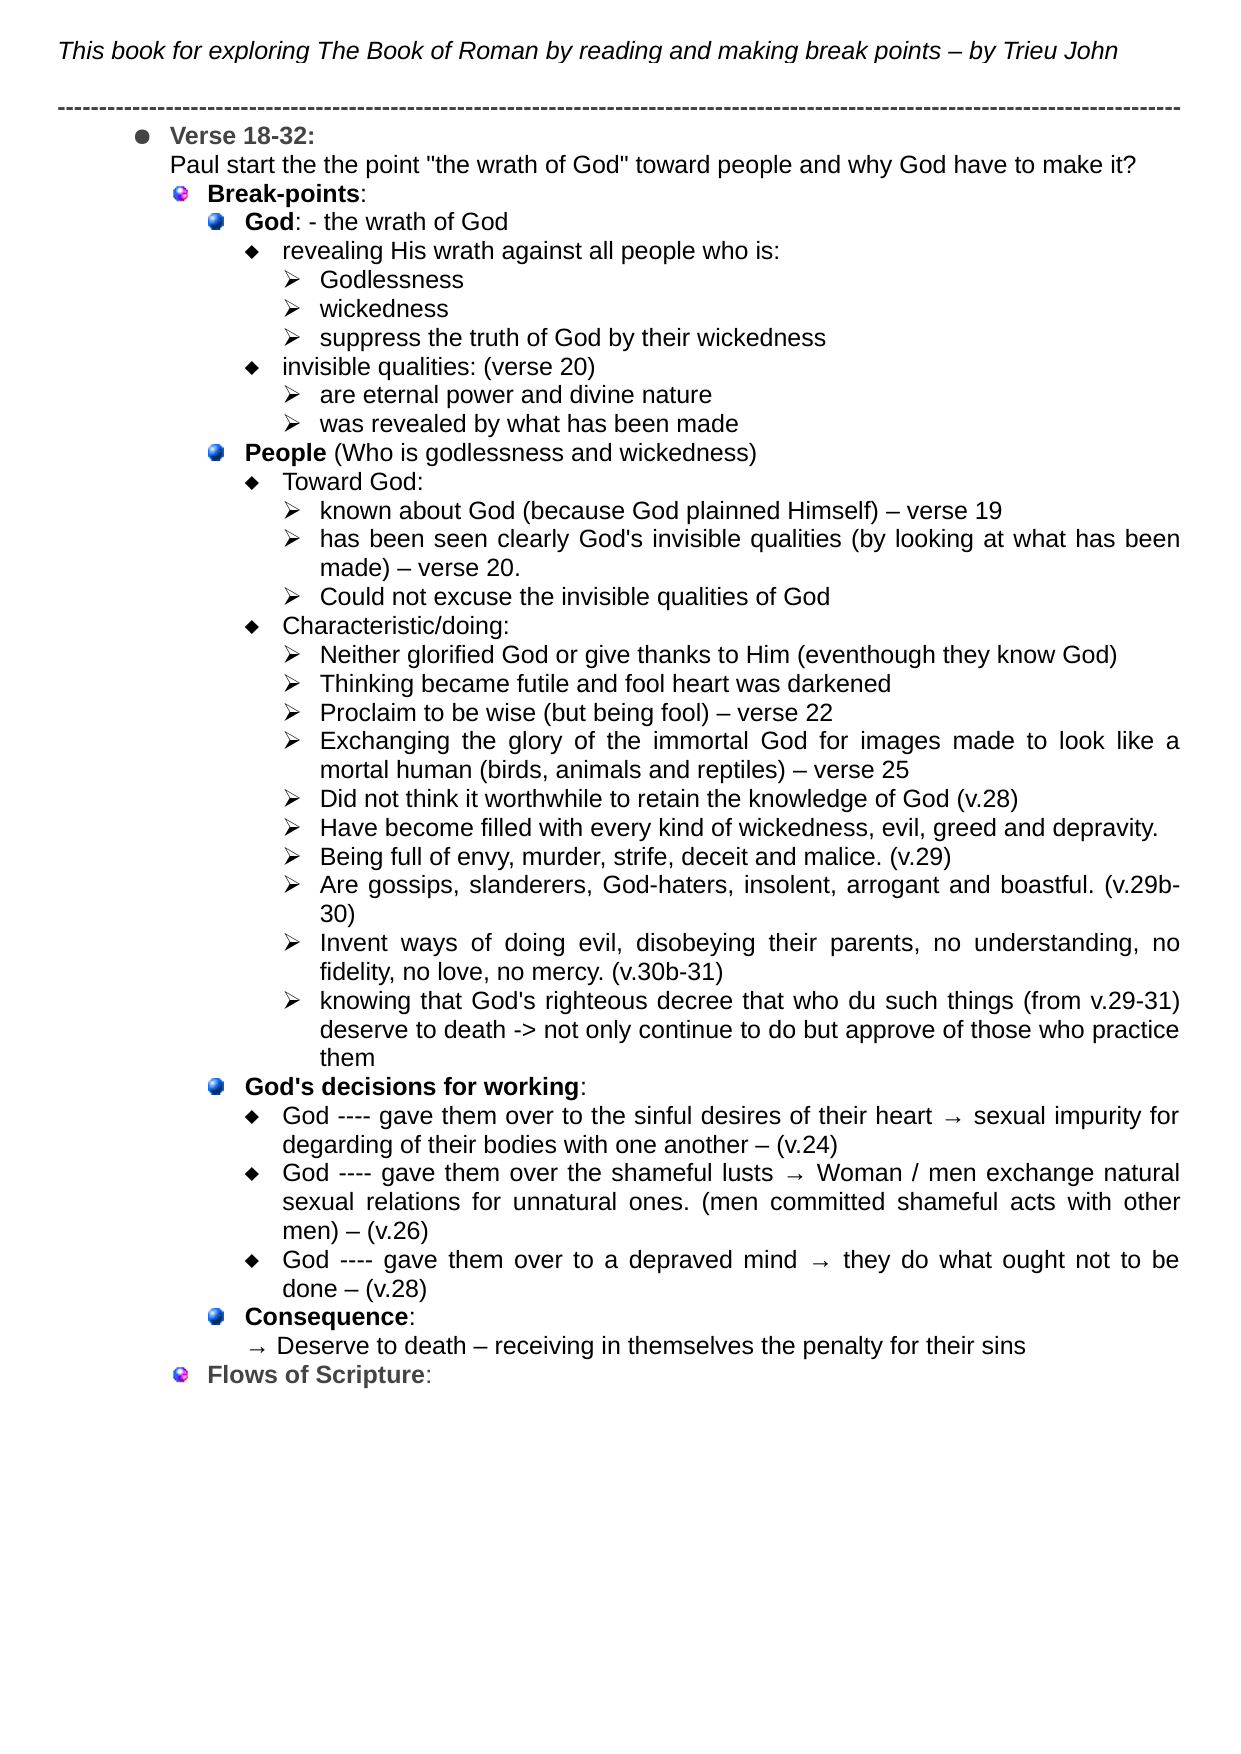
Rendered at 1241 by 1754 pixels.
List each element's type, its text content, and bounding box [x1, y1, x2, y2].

list Thinking became futile and fool heart was darkened [282, 669, 1182, 697]
list Invent ways of doing evil, disobeying their parents, no understanding, no fidelity, no love, no mercy. (v.30b-31) [282, 928, 1182, 986]
list was revealed by what has been made [282, 409, 1182, 438]
list Exchanging the glory of the immortal God for images made to look like a mortal human (birds, animals and reptiles) – verse 25 [282, 726, 1182, 784]
list God: - the wrath of God [207, 207, 1182, 236]
list Could not excuse the invisible qualities of God [282, 582, 1182, 611]
list God's decisions for working: [207, 1072, 1182, 1101]
list invisible qualities: (verse 20) [244, 351, 1182, 380]
list Did not think it worthwhile to retain the knowledge of God (v.28) [282, 784, 1182, 813]
list Being full of envy, murder, strife, deceit and malice. (v.29) [282, 842, 1182, 871]
list Flows of Scripture: [169, 1360, 1182, 1389]
list known about God (because God plainned Himself) – verse 19 [282, 496, 1182, 524]
list → Deserve to death – receiving in themselves the penalty for their sins [207, 1331, 1182, 1360]
list Paul start the the point "the wrath of God" toward people and why God have to make it? [132, 150, 1182, 178]
list wickedness [282, 294, 1182, 323]
picture [208, 213, 224, 230]
text --------------------------------------------------------------------------------------------------------------------------------------- [57, 92, 1182, 121]
list are eternal power and divine nature [282, 380, 1182, 409]
picture [208, 1078, 224, 1095]
list Break-points: [169, 178, 1182, 207]
list Verse 18-32: [132, 121, 1182, 150]
list God ---- gave them over to the sinful desires of their heart → sexual impurity for degarding of their bodies with one another – (v.24) [244, 1101, 1182, 1158]
list Have become filled with every kind of wickedness, evil, greed and depravity. [282, 813, 1182, 842]
list God ---- gave them over to a depraved mind → they do what ought not to be done – (v.28) [244, 1245, 1182, 1302]
list Characteristic/doing: [244, 611, 1182, 640]
list Godlessness [282, 265, 1182, 294]
list revealing His wrath against all people who is: [244, 236, 1182, 265]
list Are gossips, slanderers, God-haters, insolent, arrogant and boastful. (v.29b-30) [282, 871, 1182, 928]
list Proclaim to be wise (but being fool) – verse 22 [282, 697, 1182, 726]
list God ---- gave them over the shameful lusts → Woman / men exchange natural sexual relations for unnatural ones. (men committed shameful acts with other men) – (v.26) [244, 1158, 1182, 1245]
list Toward God: [244, 467, 1182, 496]
picture [170, 183, 190, 203]
picture [208, 444, 224, 461]
list Consequence: [207, 1302, 1182, 1331]
picture [170, 1364, 190, 1384]
list knowing that God's righteous decree that who du such things (from v.29-31) deserve to death -> not only continue to do but approve of those who practice them [282, 986, 1182, 1072]
picture [208, 1308, 224, 1325]
list has been seen clearly God's invisible qualities (by looking at what has been made) – verse 20. [282, 524, 1182, 582]
list suppress the truth of God by their wickedness [282, 323, 1182, 351]
list People (Who is godlessness and wickedness) [207, 438, 1182, 467]
list Neither glorified God or give thanks to Him (eventhough they know God) [282, 640, 1182, 669]
